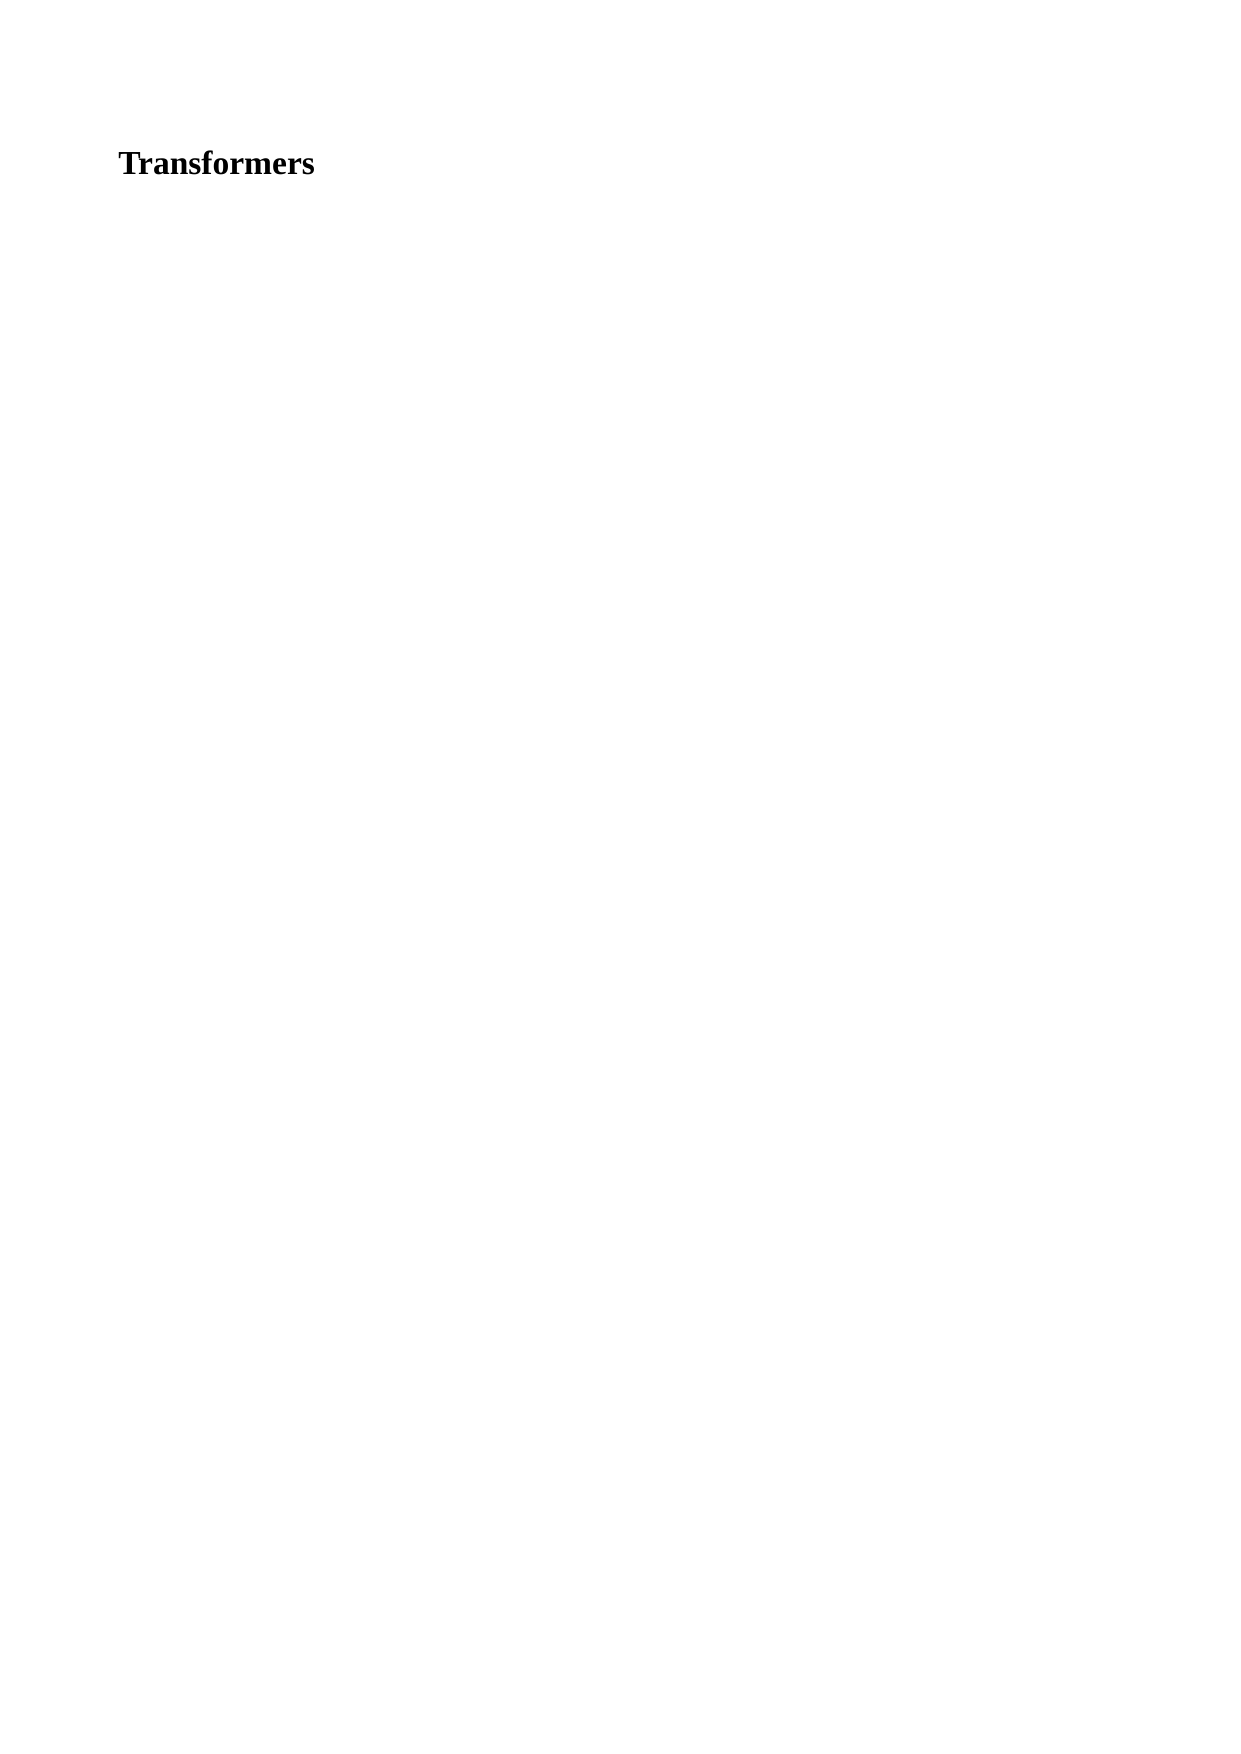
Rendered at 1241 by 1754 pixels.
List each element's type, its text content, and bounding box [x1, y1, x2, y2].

subtitle Transformers [118, 143, 1122, 182]
